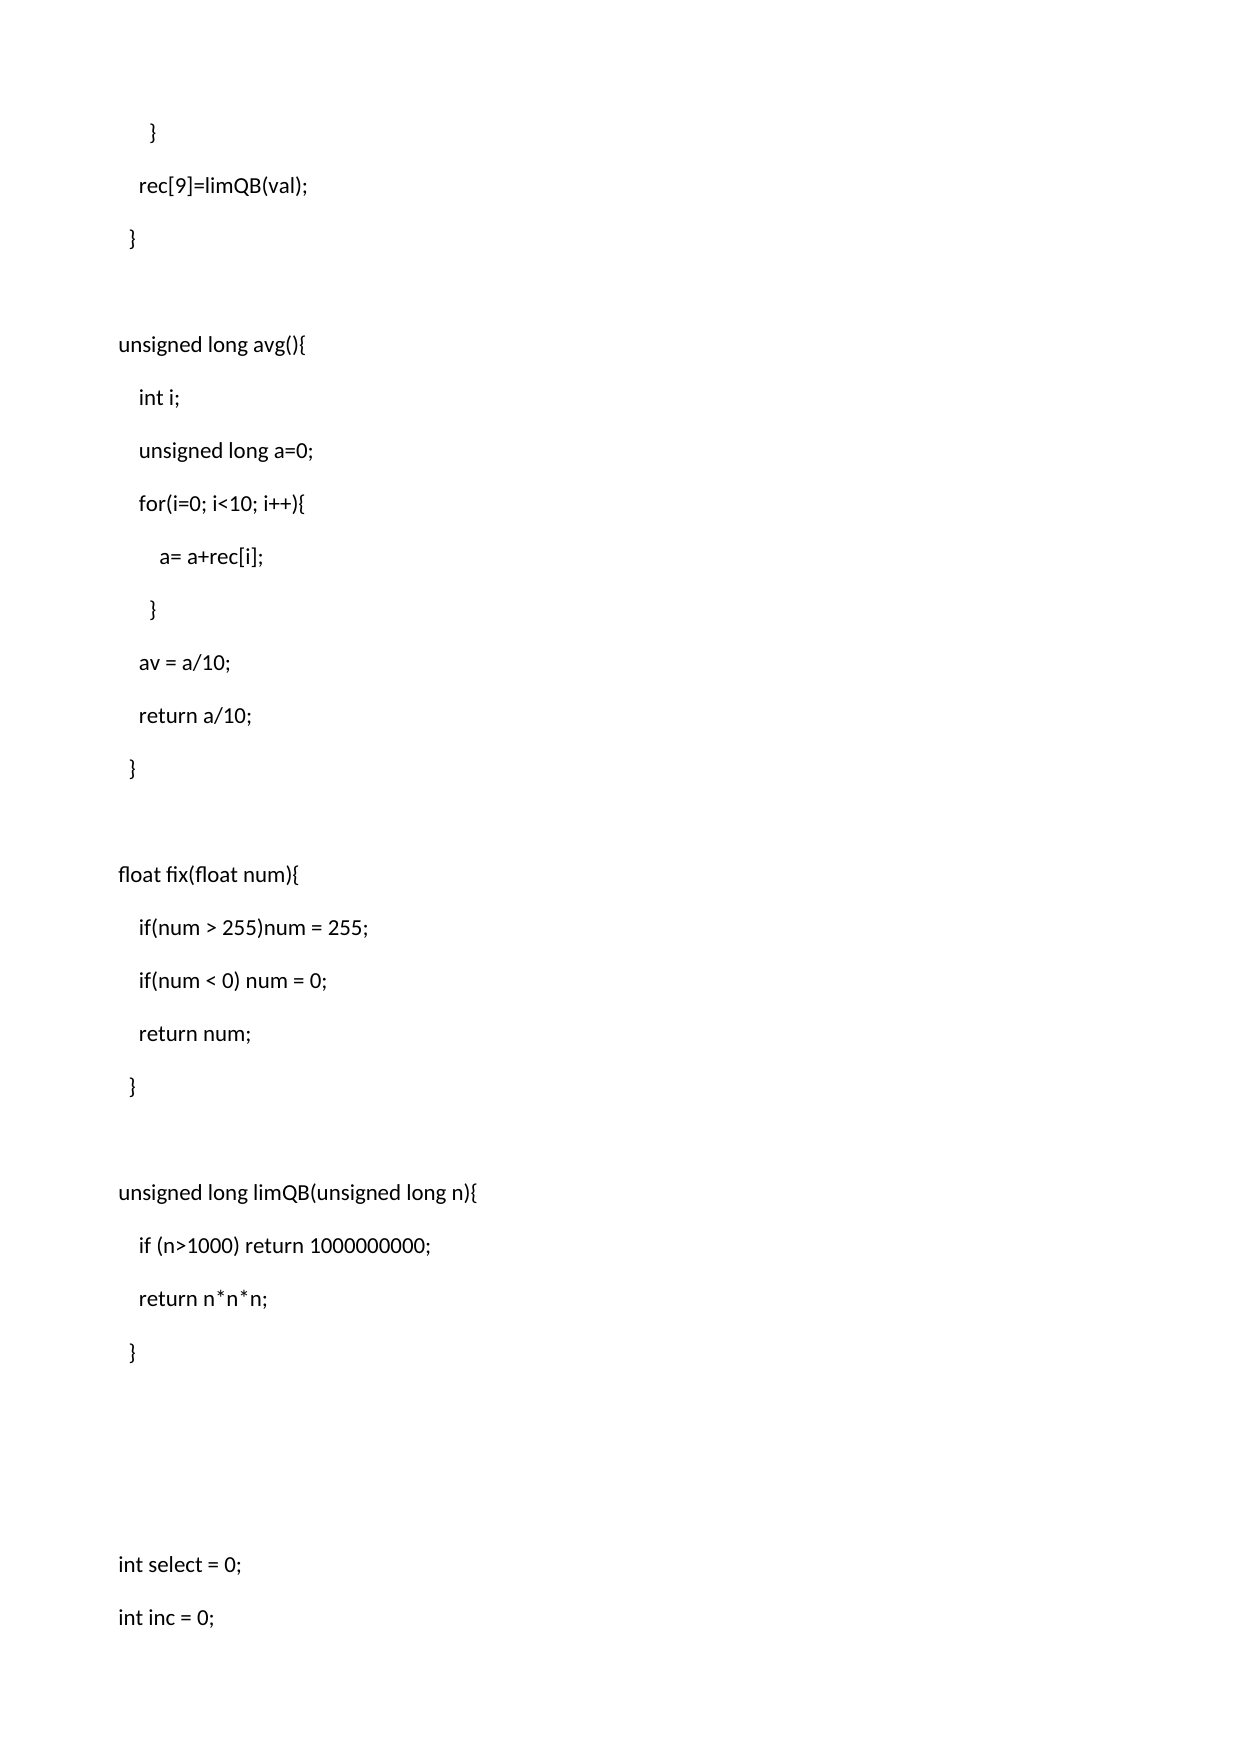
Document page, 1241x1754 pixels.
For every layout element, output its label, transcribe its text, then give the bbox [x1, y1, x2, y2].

text a= a+rec[i]; [118, 542, 1122, 570]
text } [118, 1072, 1122, 1101]
text return num; [118, 1019, 1122, 1047]
text int i; [118, 383, 1122, 411]
text av = a/10; [118, 648, 1122, 676]
text int select = 0; [118, 1550, 1122, 1578]
text if (n>1000) return 1000000000; [118, 1232, 1122, 1259]
text } [118, 224, 1122, 252]
text float fix(float num){ [118, 860, 1122, 888]
text rec[9]=limQB(val); [118, 171, 1122, 199]
text return a/10; [118, 701, 1122, 729]
text } [118, 754, 1122, 782]
text for(i=0; i<10; i++){ [118, 489, 1122, 517]
text if(num > 255)num = 255; [118, 913, 1122, 941]
text } [118, 118, 1122, 146]
text unsigned long avg(){ [118, 330, 1122, 358]
text } [118, 595, 1122, 623]
text return n*n*n; [118, 1284, 1122, 1313]
text } [118, 1338, 1122, 1366]
text unsigned long a=0; [118, 436, 1122, 464]
text unsigned long limQB(unsigned long n){ [118, 1178, 1122, 1207]
text if(num < 0) num = 0; [118, 966, 1122, 994]
text int inc = 0; [118, 1603, 1122, 1631]
